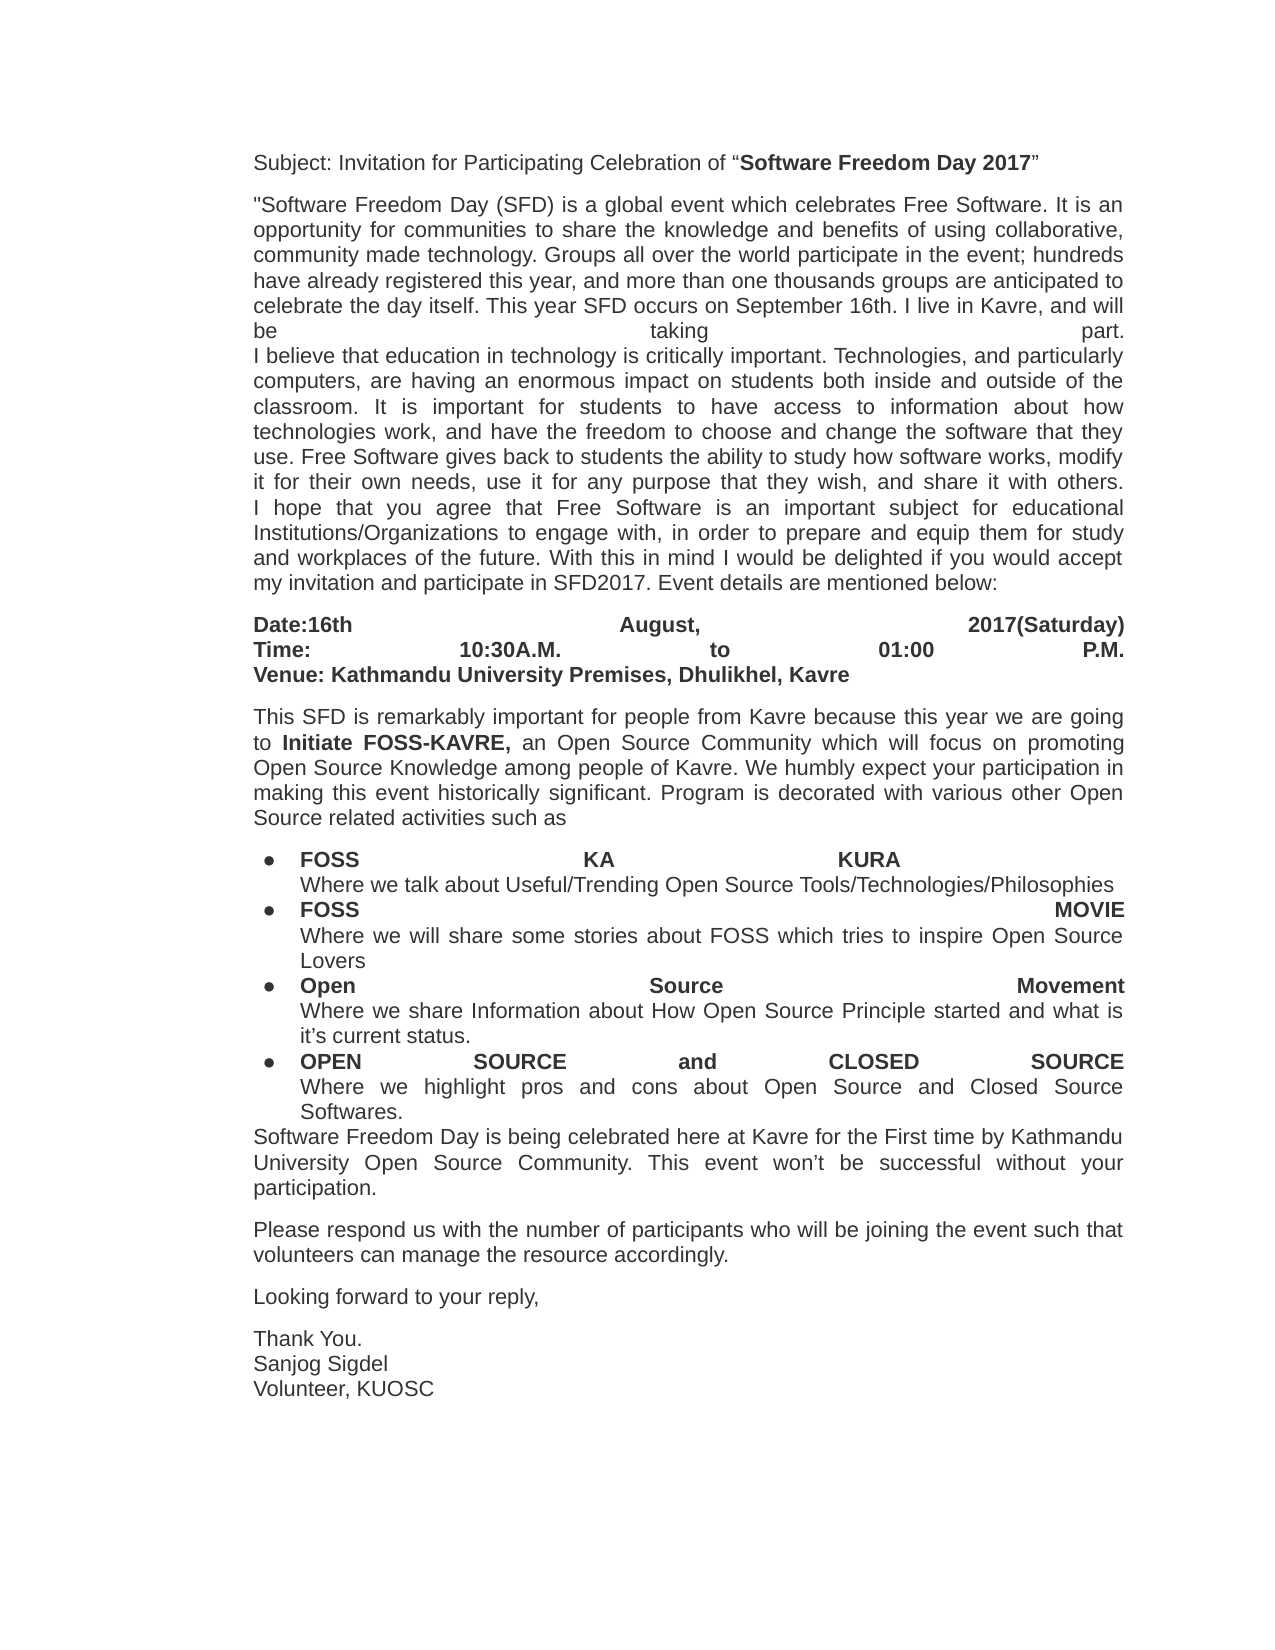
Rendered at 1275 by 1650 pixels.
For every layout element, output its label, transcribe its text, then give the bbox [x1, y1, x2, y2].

text This SFD is remarkably important for people from Kavre because this year we are going to Initiate FOSS-KAVRE, an Open Source Community which will focus on promoting Open Source Knowledge among people of Kavre. We humbly expect your participation in making this event historically significant. Program is decorated with various other Open Source related activities such as [253, 704, 1125, 830]
text Looking forward to your reply, [253, 1283, 1125, 1309]
text "Software Freedom Day (SFD) is a global event which celebrates Free Software. It is an opportunity for communities to share the knowledge and benefits of using collaborative, community made technology. Groups all over the world participate in the event; hundreds have already registered this year, and more than one thousands groups are anticipated to celebrate the day itself. This year SFD occurs on September 16th. I live in Kavre, and will be taking part. I believe that education in technology is critically important. Technologies, and particularly computers, are having an enormous impact on students both inside and outside of the classroom. It is important for students to have access to information about how technologies work, and have the freedom to choose and change the software that they use. Free Software gives back to students the ability to study how software works, modify it for their own needs, use it for any purpose that they wish, and share it with others. I hope that you agree that Free Software is an important subject for educational Institutions/Organizations to engage with, in order to prepare and equip them for study and workplaces of the future. With this in mind I would be delighted if you would accept my invitation and participate in SFD2017. Event details are mentioned below: [253, 192, 1125, 595]
list OPEN SOURCE and CLOSED SOURCE Where we highlight pros and cons about Open Source and Closed Source Softwares. [262, 1048, 1125, 1124]
list FOSS KA KURA Where we talk about Useful/Trending Open Source Tools/Technologies/Philosophies [262, 847, 1125, 897]
text Please respond us with the number of participants who will be joining the event such that volunteers can manage the resource accordingly. [253, 1216, 1125, 1267]
text Subject: Invitation for Participating Celebration of “Software Freedom Day 2017” [253, 150, 1125, 175]
list FOSS MOVIE Where we will share some stories about FOSS which tries to inspire Open Source Lovers [262, 897, 1125, 973]
text Volunteer, KUOSC [253, 1376, 1125, 1401]
text Sanjog Sigdel [253, 1351, 1125, 1376]
text Software Freedom Day is being celebrated here at Kavre for the First time by Kathmandu University Open Source Community. This event won’t be successful without your participation. [253, 1124, 1125, 1200]
list Open Source Movement Where we share Information about How Open Source Principle started and what is it’s current status. [262, 973, 1125, 1048]
text Date:16th August, 2017(Saturday) Time: 10:30A.M. to 01:00 P.M. Venue: Kathmandu University Premises, Dhulikhel, Kavre [253, 612, 1125, 687]
text Thank You. [253, 1325, 1125, 1351]
